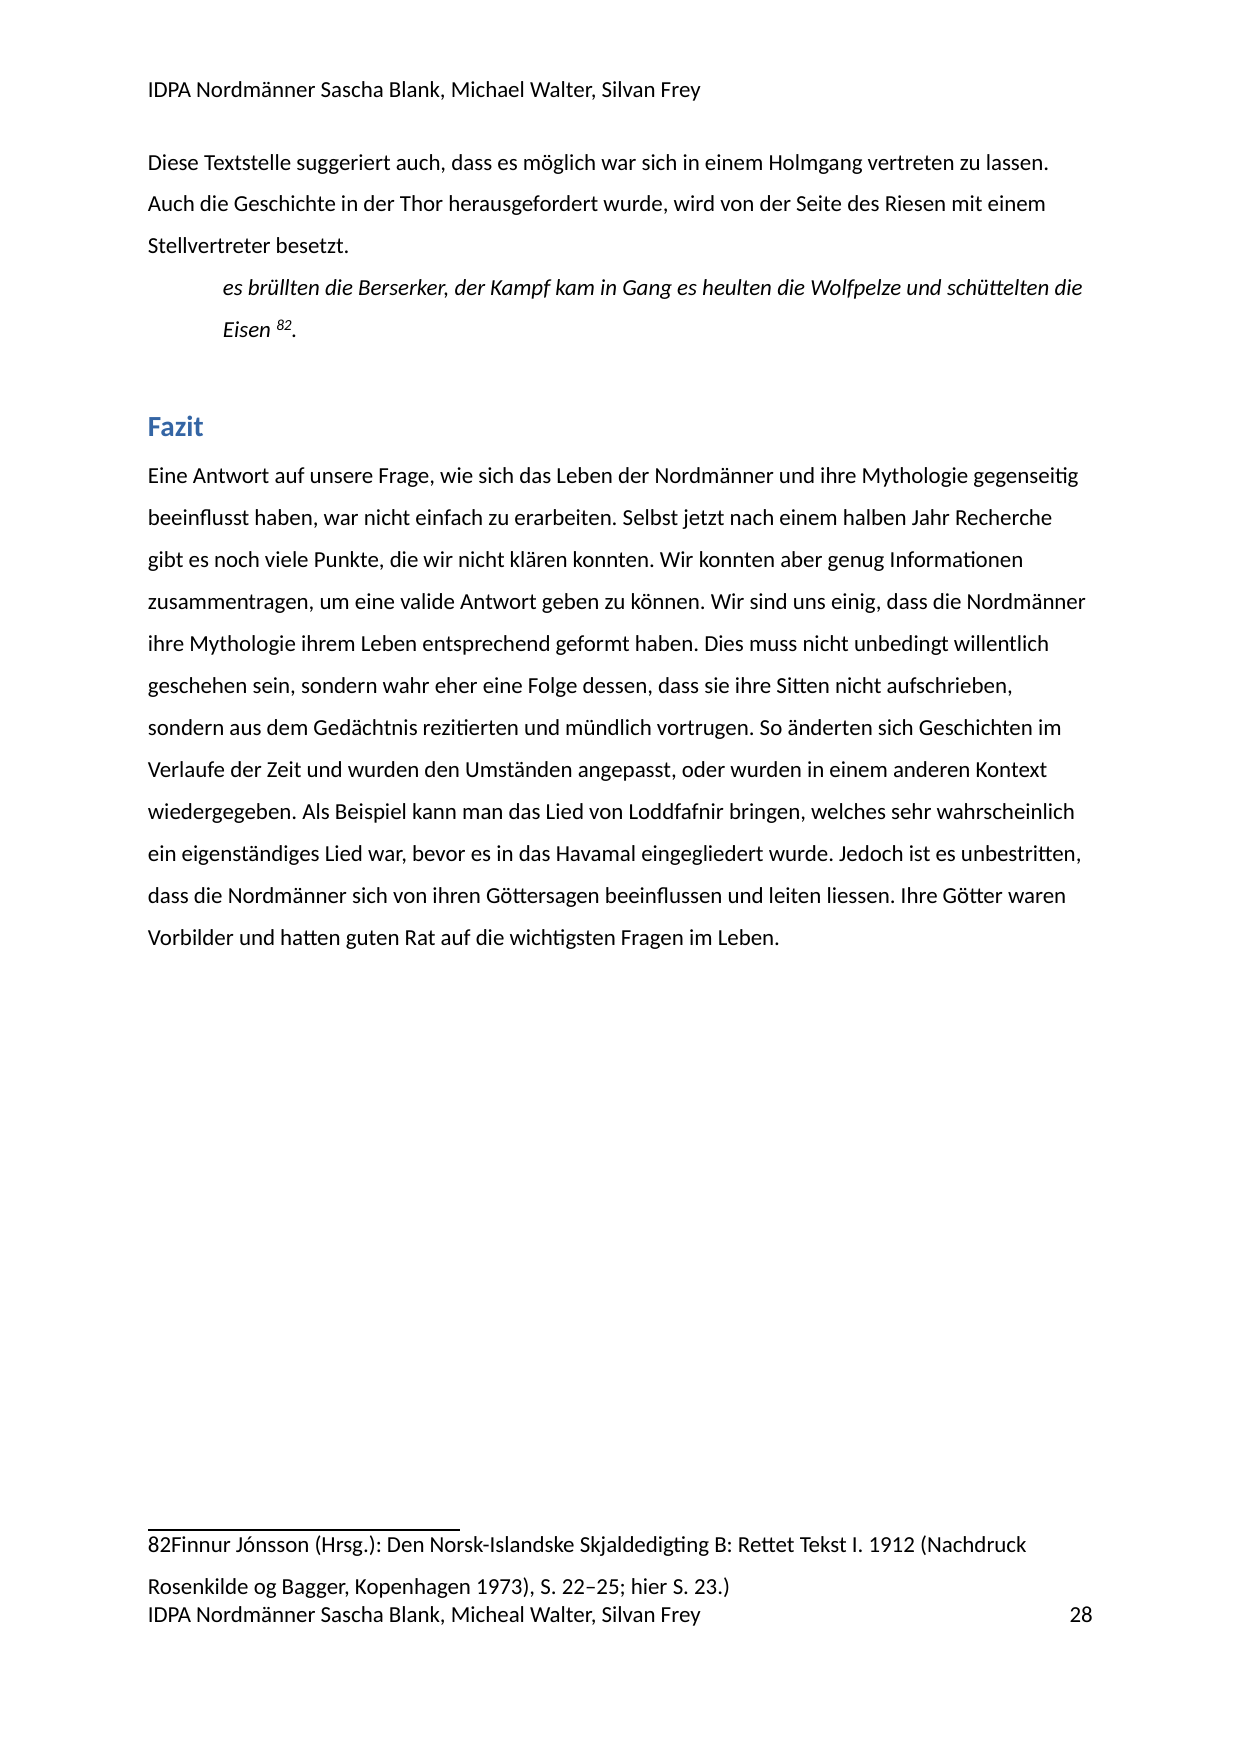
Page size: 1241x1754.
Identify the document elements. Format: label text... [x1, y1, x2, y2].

text es brüllten die Berserker, der Kampf kam in Gang es heulten die Wolfpelze und schüttelten die Eisen . [223, 273, 1093, 343]
subtitle Fazit [148, 408, 1093, 443]
text Finnur Jónsson (Hrsg.): Den Norsk-Islandske Skjaldedigting B: Rettet Tekst I. 1912 (Nachdruck Rosenkilde og Bagger, Kopenhagen 1973), S. 22–25; hier S. 23.) [148, 1530, 1093, 1600]
text Diese Textstelle suggeriert auch, dass es möglich war sich in einem Holmgang vertreten zu lassen. Auch die Geschichte in der Thor herausgefordert wurde, wird von der Seite des Riesen mit einem Stellvertreter besetzt. [148, 148, 1093, 259]
text Eine Antwort auf unsere Frage, wie sich das Leben der Nordmänner und ihre Mythologie gegenseitig beeinflusst haben, war nicht einfach zu erarbeiten. Selbst jetzt nach einem halben Jahr Recherche gibt es noch viele Punkte, die wir nicht klären konnten. Wir konnten aber genug Informationen zusammentragen, um eine valide Antwort geben zu können. Wir sind uns einig, dass die Nordmänner ihre Mythologie ihrem Leben entsprechend geformt haben. Dies muss nicht unbedingt willentlich geschehen sein, sondern wahr eher eine Folge dessen, dass sie ihre Sitten nicht aufschrieben, sondern aus dem Gedächtnis rezitierten und mündlich vortrugen. So änderten sich Geschichten im Verlaufe der Zeit und wurden den Umständen angepasst, oder wurden in einem anderen Kontext wiedergegeben. Als Beispiel kann man das Lied von Loddfafnir bringen, welches sehr wahrscheinlich ein eigenständiges Lied war, bevor es in das Havamal eingegliedert wurde. Jedoch ist es unbestritten, dass die Nordmänner sich von ihren Göttersagen beeinflussen und leiten liessen. Ihre Götter waren Vorbilder und hatten guten Rat auf die wichtigsten Fragen im Leben. [148, 461, 1093, 951]
